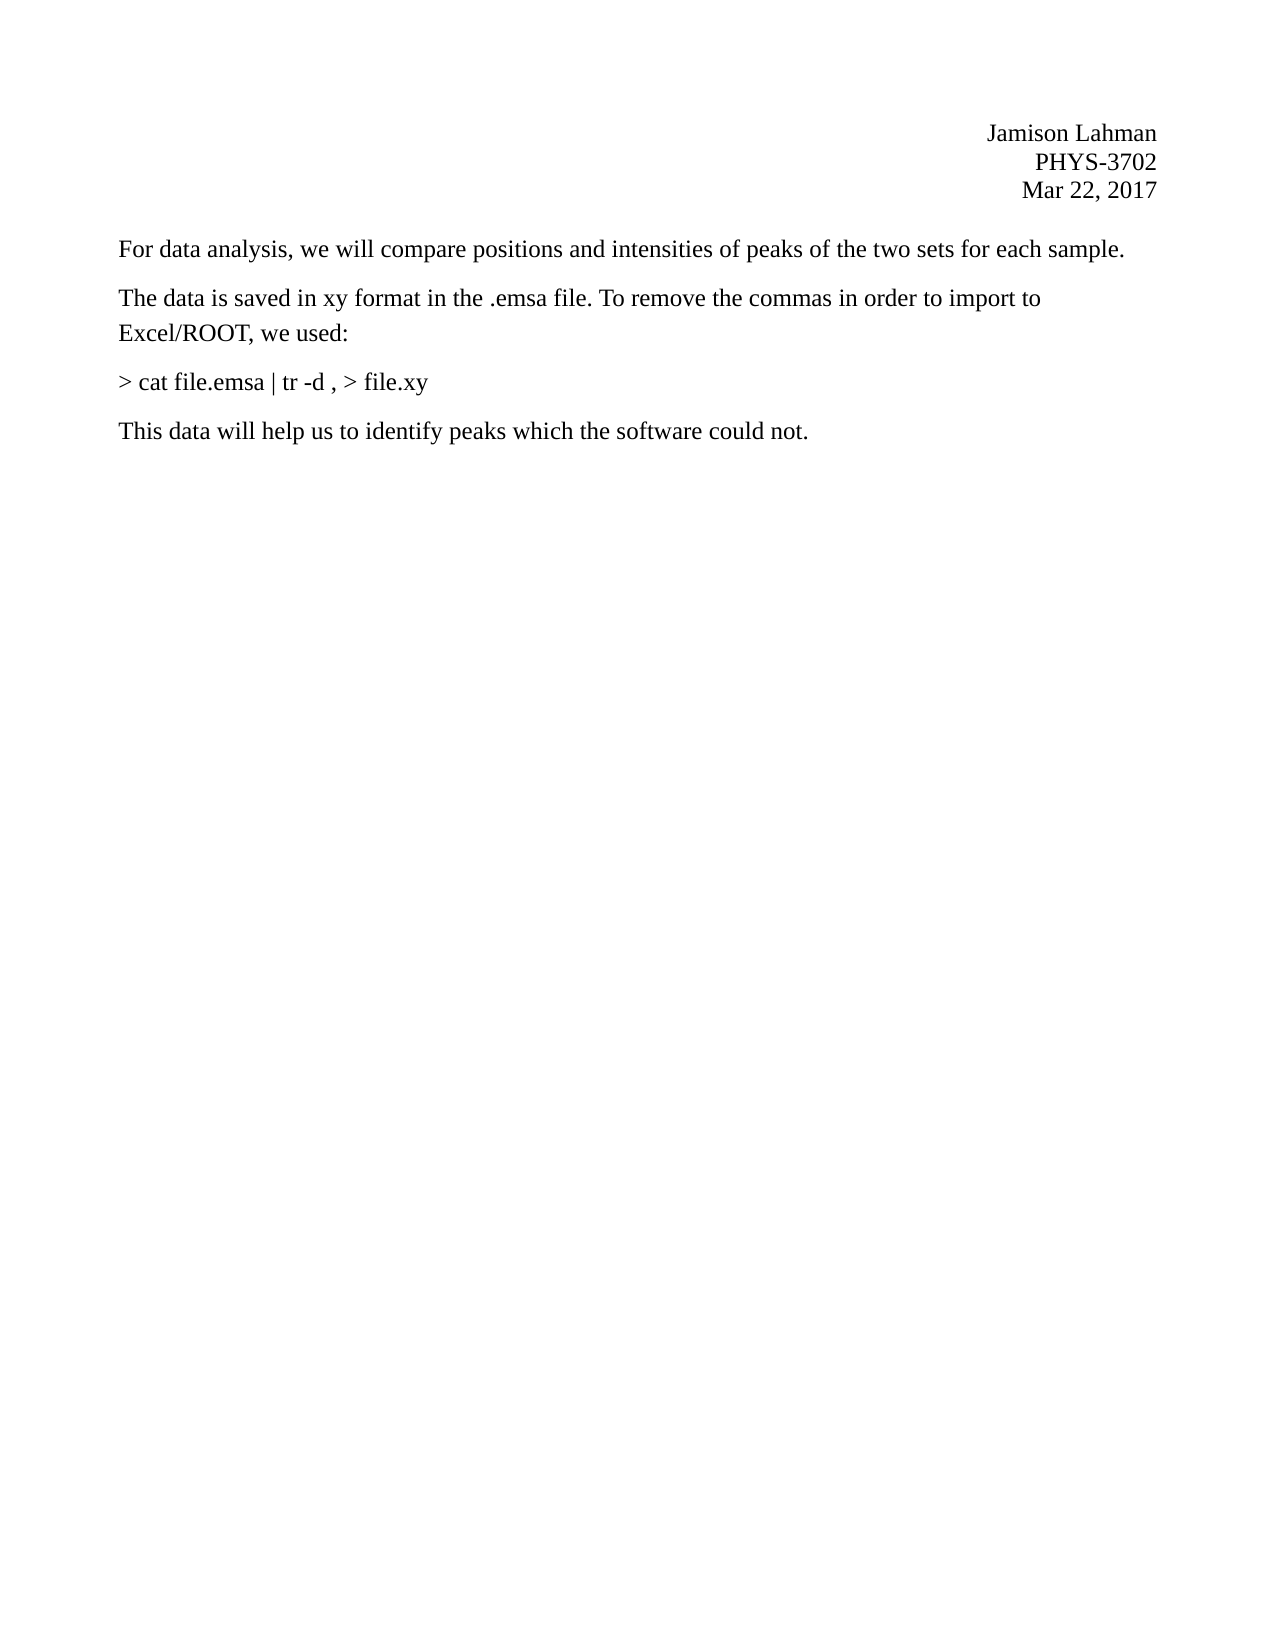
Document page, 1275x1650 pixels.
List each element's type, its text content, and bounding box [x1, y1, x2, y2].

text > cat file.emsa | tr -d , > file.xy [118, 367, 1157, 396]
text The data is saved in xy format in the .emsa file. To remove the commas in order to import to Excel/ROOT, we used: [118, 283, 1157, 347]
text For data analysis, we will compare positions and intensities of peaks of the two sets for each sample. [118, 234, 1157, 263]
text This data will help us to identify peaks which the software could not. [118, 416, 1157, 445]
